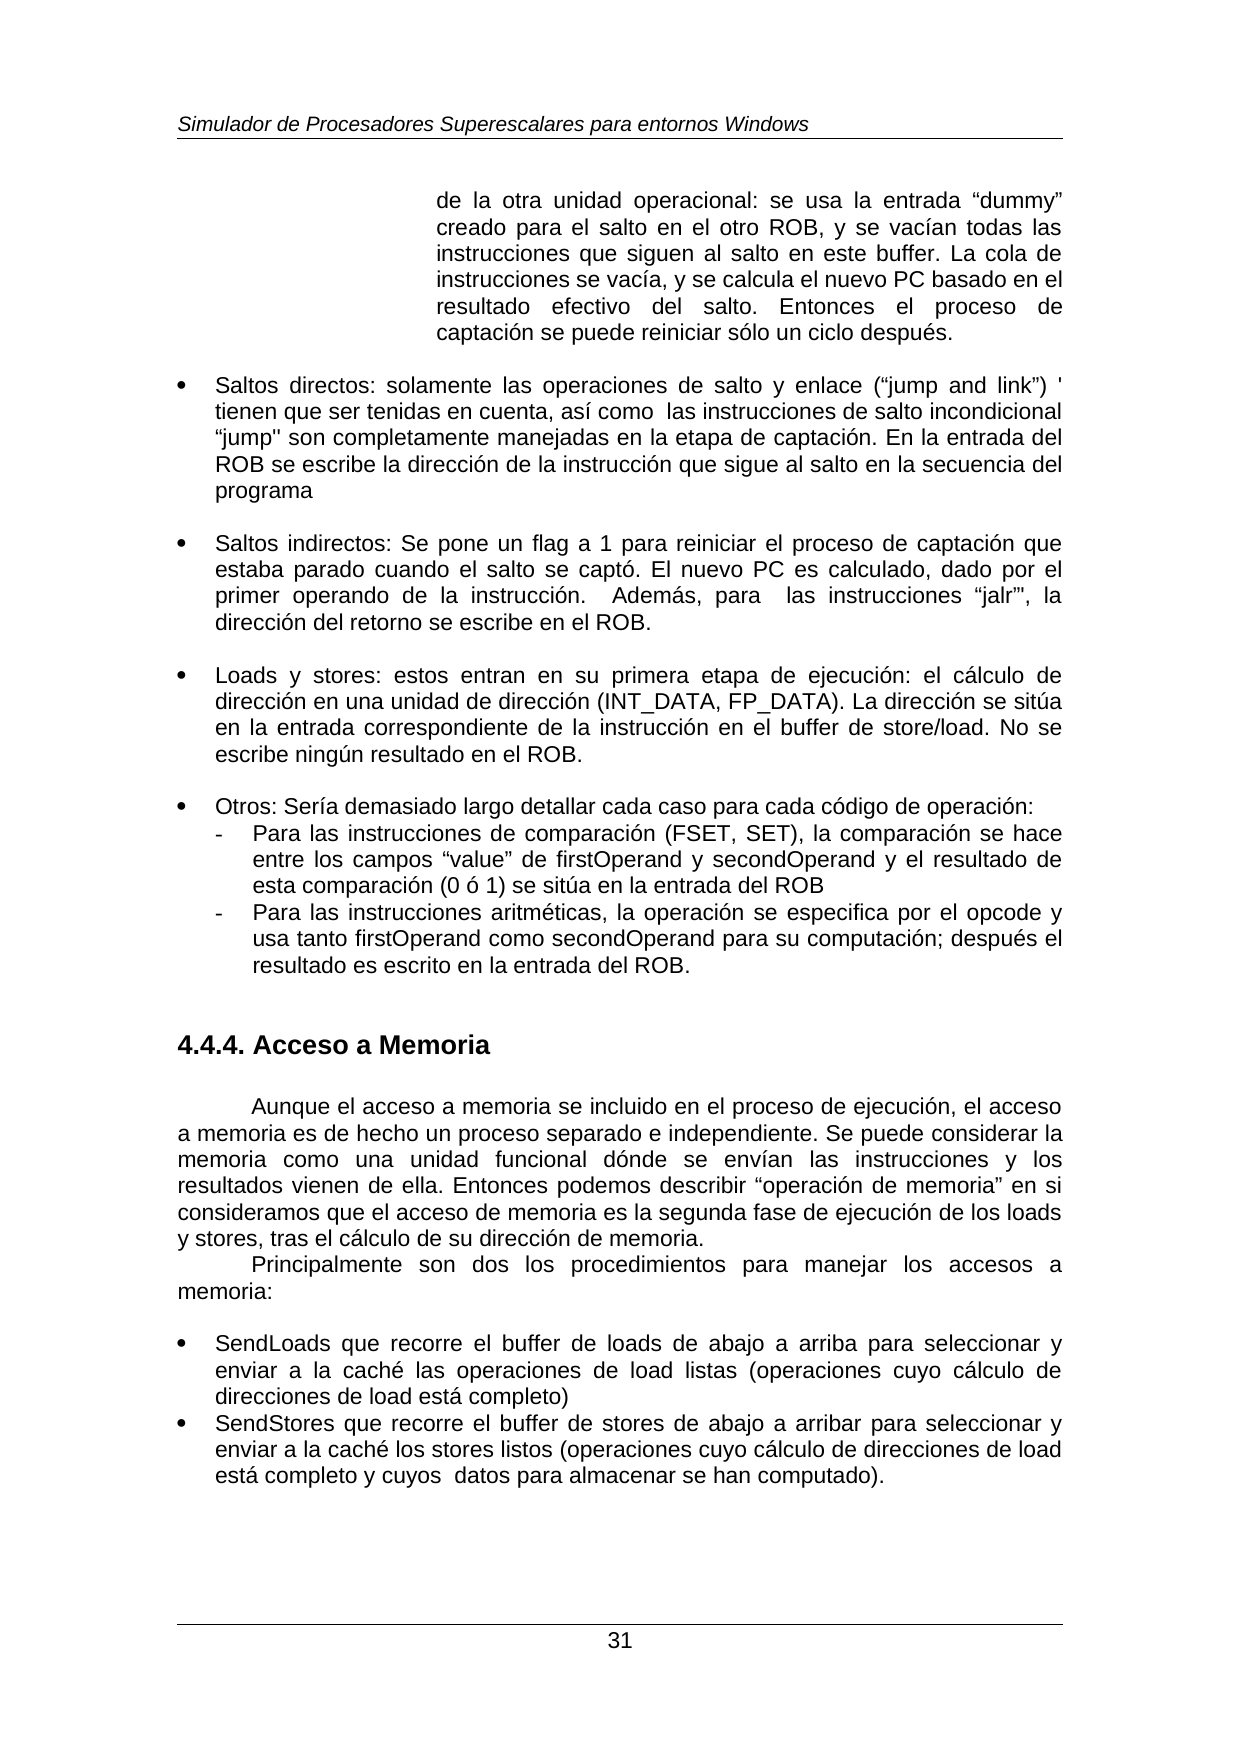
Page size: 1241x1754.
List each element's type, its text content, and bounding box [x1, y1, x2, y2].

subtitle Acceso a Memoria [177, 1029, 1063, 1061]
text Principalmente son dos los procedimientos para manejar los accesos a memoria: [177, 1251, 1063, 1304]
list Otros: Sería demasiado largo detallar cada caso para cada código de operación: [177, 793, 1063, 820]
list Para las instrucciones aritméticas, la operación se especifica por el opcode y usa tanto firstOperand como secondOperand para su computación; después el resultado es escrito en la entrada del ROB. [215, 899, 1063, 978]
list Saltos directos: solamente las operaciones de salto y enlace (“jump and link”) ' tienen que ser tenidas en cuenta, así como las instrucciones de salto incondicional “jump'' son completamente manejadas en la etapa de captación. En la entrada del ROB se escribe la dirección de la instrucción que sigue al salto en la secuencia del programa [177, 372, 1063, 503]
text Aunque el acceso a memoria se incluido en el proceso de ejecución, el acceso a memoria es de hecho un proceso separado e independiente. Se puede considerar la memoria como una unidad funcional dónde se envían las instrucciones y los resultados vienen de ella. Entonces podemos describir “operación de memoria” en si consideramos que el acceso de memoria es la segunda fase de ejecución de los loads y stores, tras el cálculo de su dirección de memoria. [177, 1093, 1063, 1251]
list SendStores que recorre el buffer de stores de abajo a arribar para seleccionar y enviar a la caché los stores listos (operaciones cuyo cálculo de direcciones de load está completo y cuyos datos para almacenar se han computado). [177, 1409, 1063, 1488]
list Saltos indirectos: Se pone un flag a 1 para reiniciar el proceso de captación que estaba parado cuando el salto se captó. El nuevo PC es calculado, dado por el primer operando de la instrucción. Además, para las instrucciones “jalr”', la dirección del retorno se escribe en el ROB. [177, 530, 1063, 635]
list Loads y stores: estos entran en su primera etapa de ejecución: el cálculo de dirección en una unidad de dirección (INT_DATA, FP_DATA). La dirección se sitúa en la entrada correspondiente de la instrucción en el buffer de store/load. No se escribe ningún resultado en el ROB. [177, 662, 1063, 767]
list de la otra unidad operacional: se usa la entrada “dummy” creado para el salto en el otro ROB, y se vacían todas las instrucciones que siguen al salto en este buffer. La cola de instrucciones se vacía, y se calcula el nuevo PC basado en el resultado efectivo del salto. Entonces el proceso de captación se puede reiniciar sólo un ciclo después. [398, 187, 1063, 345]
list Para las instrucciones de comparación (FSET, SET), la comparación se hace entre los campos “value” de firstOperand y secondOperand y el resultado de esta comparación (0 ó 1) se sitúa en la entrada del ROB [215, 820, 1063, 899]
list SendLoads que recorre el buffer de loads de abajo a arriba para seleccionar y enviar a la caché las operaciones de load listas (operaciones cuyo cálculo de direcciones de load está completo) [177, 1330, 1063, 1409]
